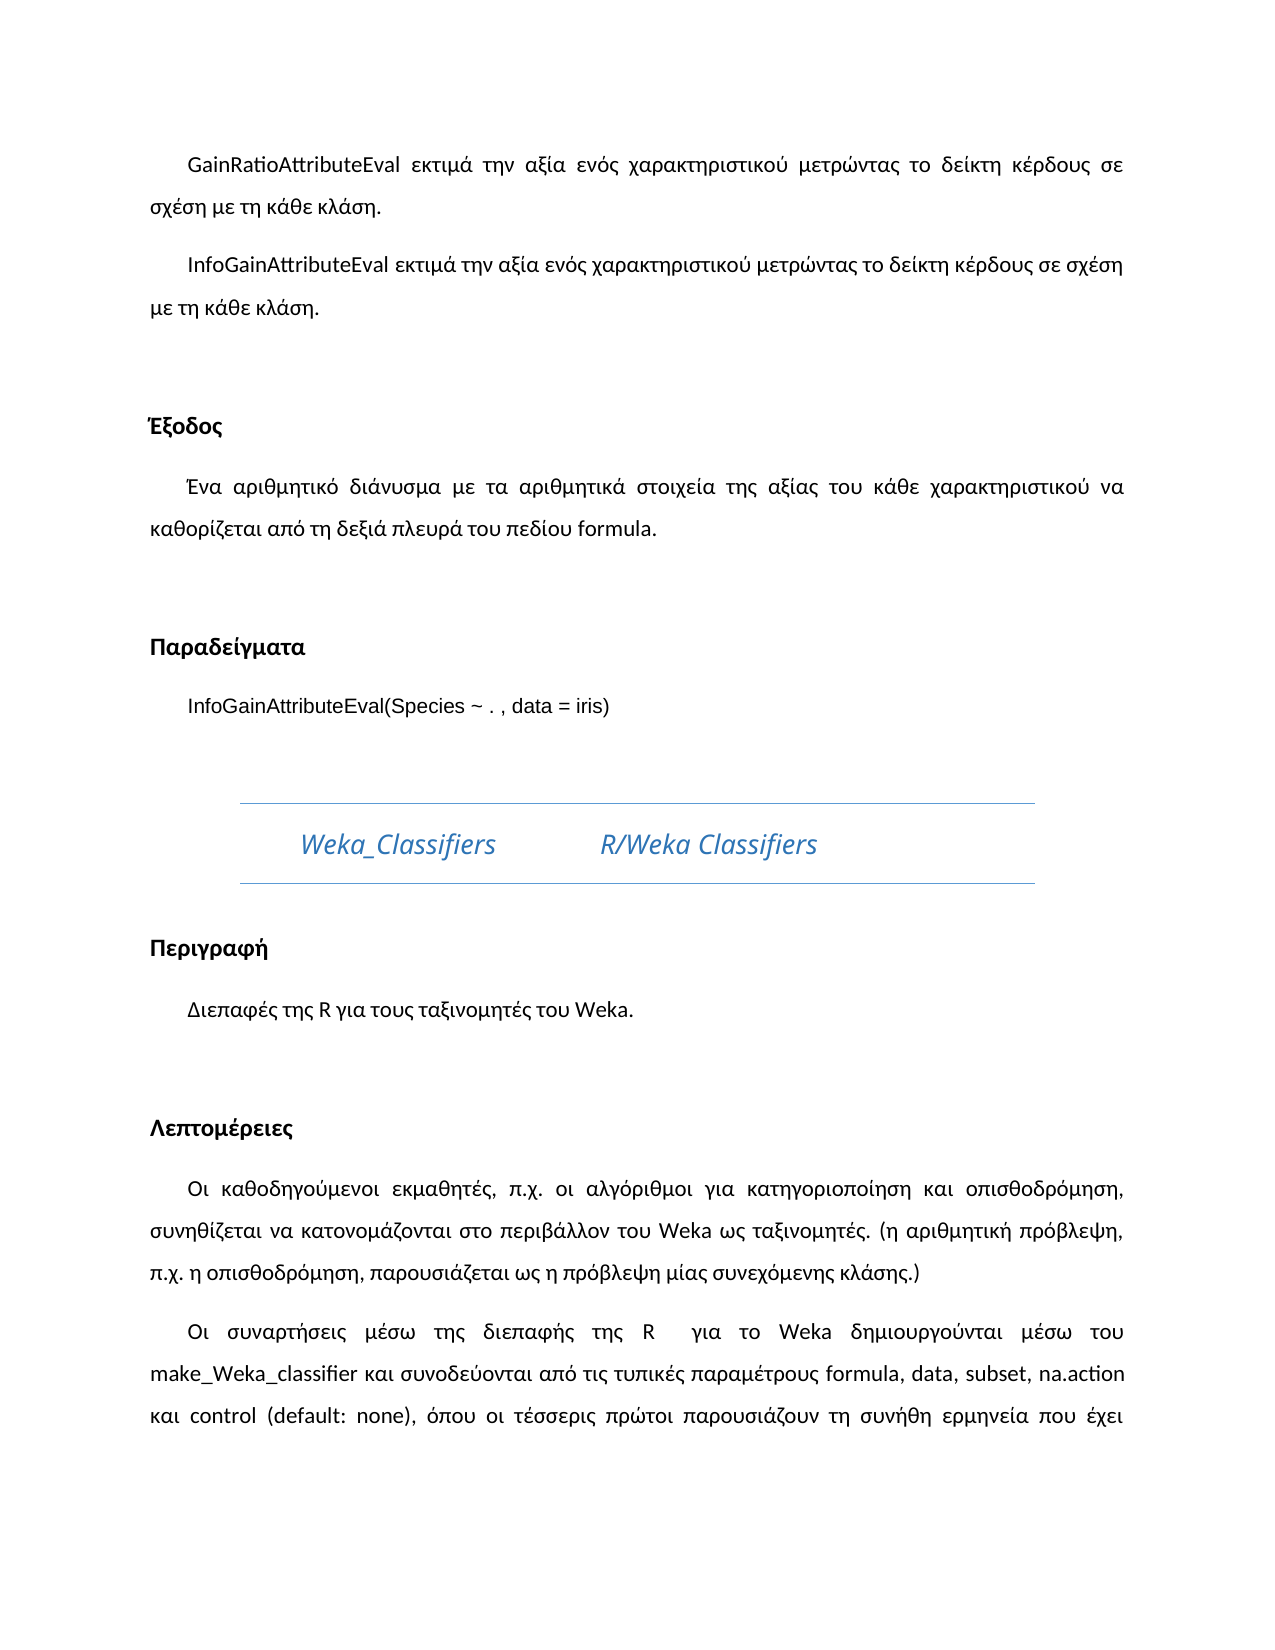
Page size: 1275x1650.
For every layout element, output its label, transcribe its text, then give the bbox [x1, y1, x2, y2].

text GainRatioAttributeEval εκτιμά την αξία ενός χαρακτηριστικού μετρώντας το δείκτη κέρδους σε σχέση με τη κάθε κλάση. [150, 150, 1125, 220]
text InfoGainAttributeEval(Species ~ . , data = iris) [187, 694, 1125, 718]
subtitle Weka_Classifiers R/Weka Classifiers [240, 804, 1035, 883]
text Περιγραφή [150, 932, 1125, 963]
text Διεπαφές της R για τους ταξινομητές του Weka. [150, 995, 1125, 1023]
text Οι συναρτήσεις μέσω της διεπαφής της R για το Weka δημιουργούνται μέσω του make_Weka_classifier και συνοδεύονται από τις τυπικές παραμέτρους formula, data, subset, na.action και control (default: none), όπου οι τέσσερις πρώτοι παρουσιάζουν τη συνήθη ερμηνεία που έχει [150, 1317, 1125, 1429]
text InfoGainAttributeEval εκτιμά την αξία ενός χαρακτηριστικού μετρώντας το δείκτη κέρδους σε σχέση με τη κάθε κλάση. [150, 251, 1125, 321]
text Οι καθοδηγούμενοι εκμαθητές, π.χ. οι αλγόριθμοι για κατηγοριοποίηση και οπισθοδρόμηση, συνηθίζεται να κατονομάζονται στο περιβάλλον του Weka ως ταξινομητές. (η αριθμητική πρόβλεψη, π.χ. η οπισθοδρόμηση, παρουσιάζεται ως η πρόβλεψη μίας συνεχόμενης κλάσης.) [150, 1174, 1125, 1287]
text Ένα αριθμητικό διάνυσμα με τα αριθμητικά στοιχεία της αξίας του κάθε χαρακτηριστικού να καθορίζεται από τη δεξιά πλευρά του πεδίου formula. [150, 472, 1125, 542]
text Λεπτομέρειες [150, 1112, 1125, 1143]
text Έξοδος [150, 410, 1125, 440]
text Παραδείγματα [150, 632, 1125, 662]
